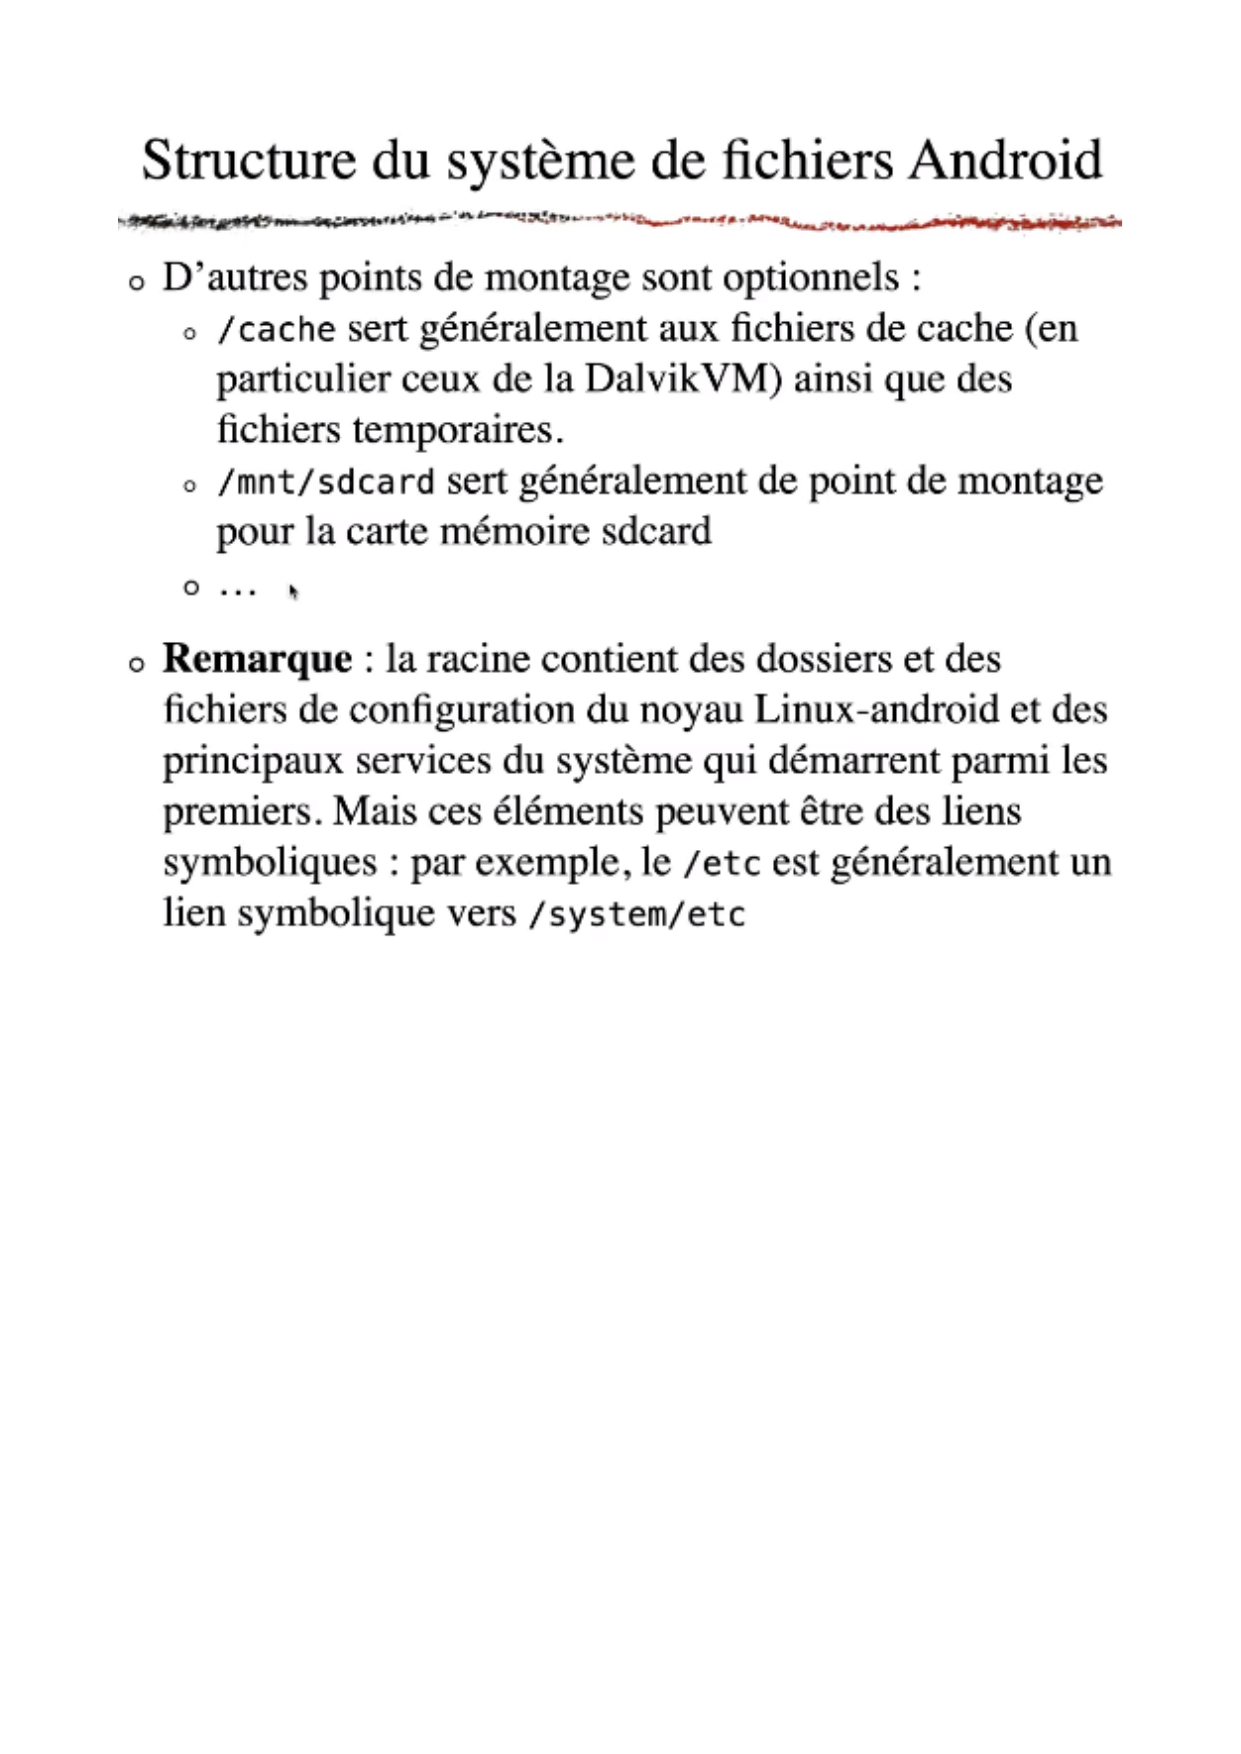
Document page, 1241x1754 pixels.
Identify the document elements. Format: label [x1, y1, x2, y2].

picture [118, 118, 1123, 952]
